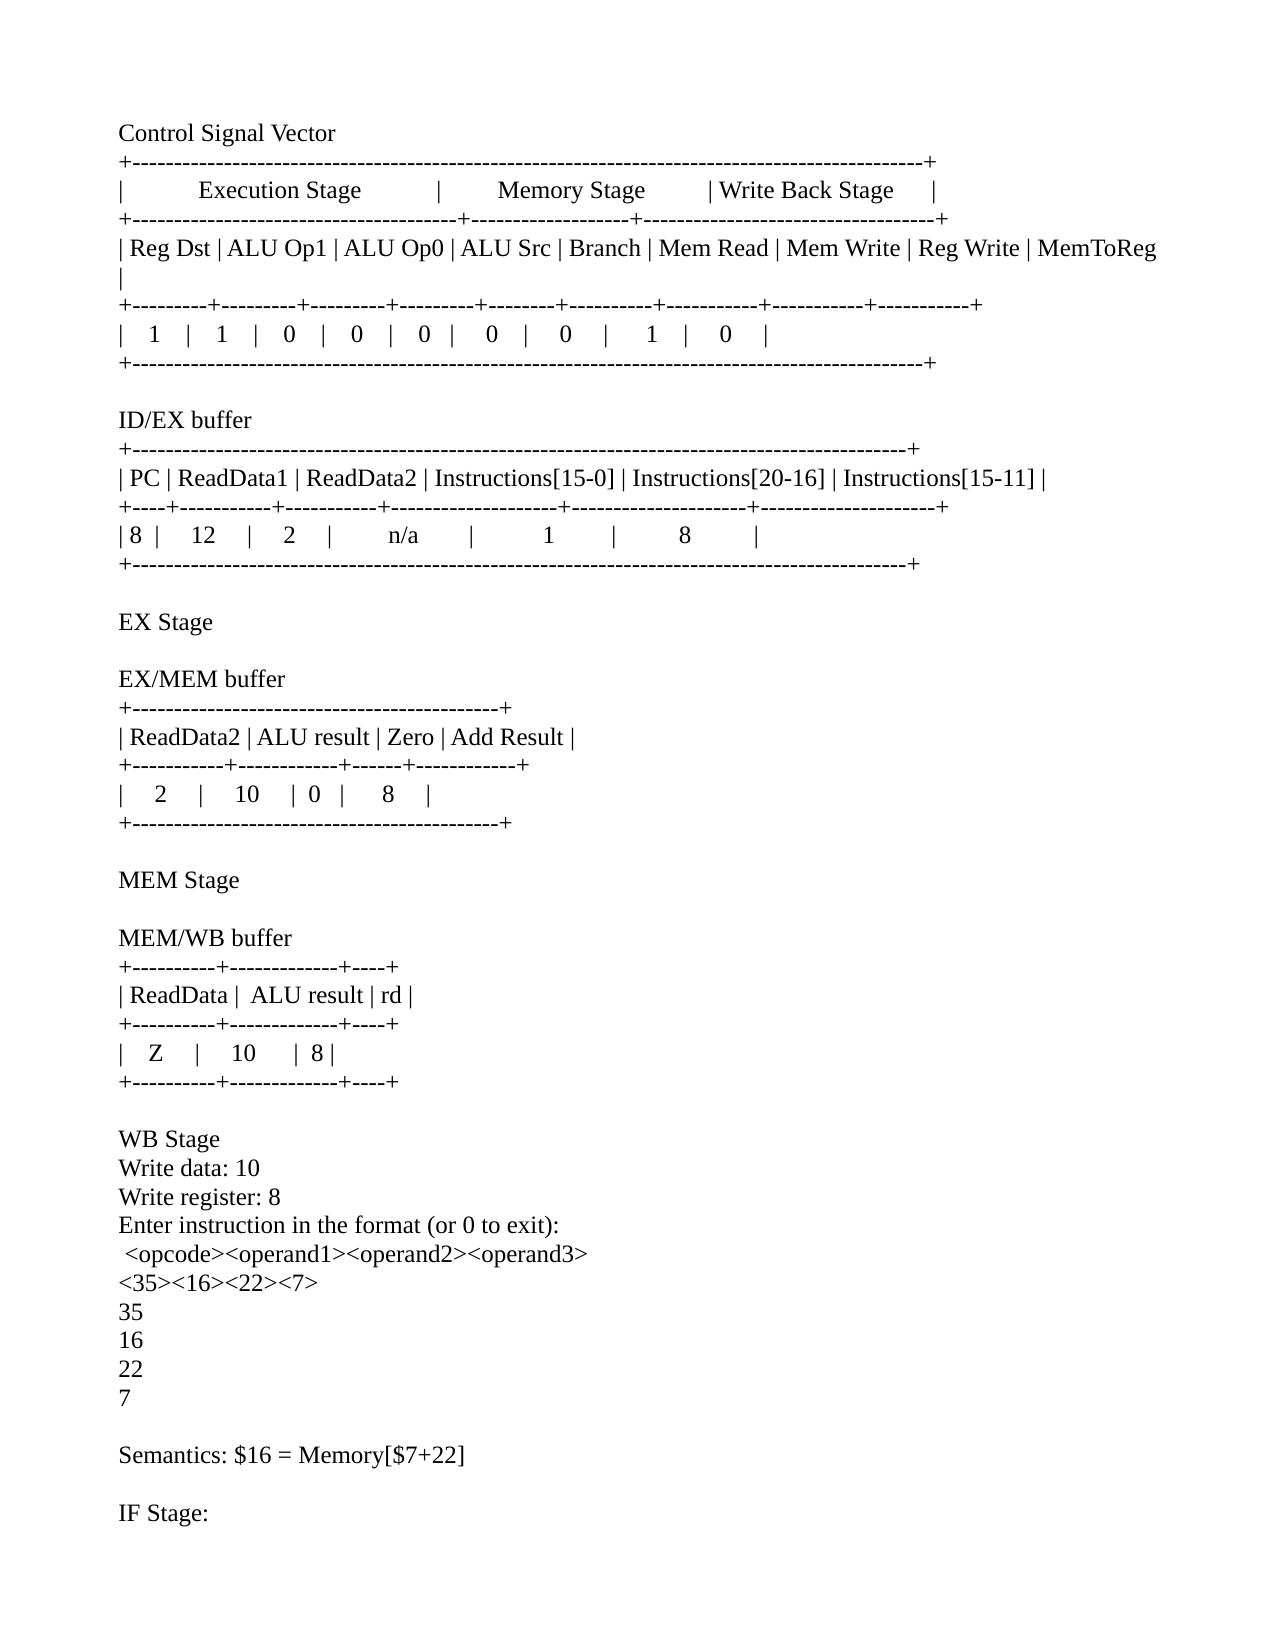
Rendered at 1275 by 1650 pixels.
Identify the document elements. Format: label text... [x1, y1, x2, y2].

text +-----------------------------------------------------------------------------------------------+ [118, 348, 1157, 377]
text 35 [118, 1297, 1157, 1326]
text EX/MEM buffer [118, 664, 1157, 693]
text 16 [118, 1326, 1157, 1354]
text Semantics: $16 = Memory[$7+22] [118, 1441, 1157, 1469]
text | 2 | 10 | 0 | 8 | [118, 779, 1157, 808]
text MEM/WB buffer [118, 923, 1157, 952]
text Write register: 8 [118, 1182, 1157, 1211]
text ID/EX buffer [118, 406, 1157, 434]
text WB Stage [118, 1124, 1157, 1153]
text | Z | 10 | 8 | [118, 1038, 1157, 1067]
text MEM Stage [118, 866, 1157, 894]
text +----------+-------------+----+ [118, 1067, 1157, 1096]
text IF Stage: [118, 1498, 1157, 1527]
text +---------------------------------------+-------------------+-----------------------------------+ [118, 204, 1157, 233]
text +---------------------------------------------------------------------------------------------+ [118, 434, 1157, 463]
text <opcode><operand1><operand2><operand3> [118, 1239, 1157, 1268]
text Write data: 10 [118, 1153, 1157, 1182]
text | Execution Stage | Memory Stage | Write Back Stage | [118, 176, 1157, 204]
text 22 [118, 1354, 1157, 1383]
text +-----------------------------------------------------------------------------------------------+ [118, 147, 1157, 176]
text +---------------------------------------------------------------------------------------------+ [118, 549, 1157, 578]
text +--------------------------------------------+ [118, 693, 1157, 722]
text <35><16><22><7> [118, 1268, 1157, 1297]
text | Reg Dst | ALU Op1 | ALU Op0 | ALU Src | Branch | Mem Read | Mem Write | Reg Write | MemToReg | [118, 233, 1157, 291]
text +---------+---------+---------+---------+--------+----------+-----------+-----------+-----------+ [118, 291, 1157, 319]
text +--------------------------------------------+ [118, 808, 1157, 837]
text | ReadData | ALU result | rd | [118, 981, 1157, 1009]
text | ReadData2 | ALU result | Zero | Add Result | [118, 722, 1157, 751]
text +----+-----------+-----------+--------------------+---------------------+---------------------+ [118, 492, 1157, 521]
text | PC | ReadData1 | ReadData2 | Instructions[15-0] | Instructions[20-16] | Instructions[15-11] | [118, 463, 1157, 492]
text 7 [118, 1383, 1157, 1412]
text Enter instruction in the format (or 0 to exit): [118, 1211, 1157, 1239]
text EX Stage [118, 607, 1157, 636]
text +----------+-------------+----+ [118, 952, 1157, 981]
text +-----------+------------+------+------------+ [118, 751, 1157, 779]
text +----------+-------------+----+ [118, 1009, 1157, 1038]
text | 1 | 1 | 0 | 0 | 0 | 0 | 0 | 1 | 0 | [118, 319, 1157, 348]
text Control Signal Vector [118, 118, 1157, 147]
text | 8 | 12 | 2 | n/a | 1 | 8 | [118, 521, 1157, 549]
